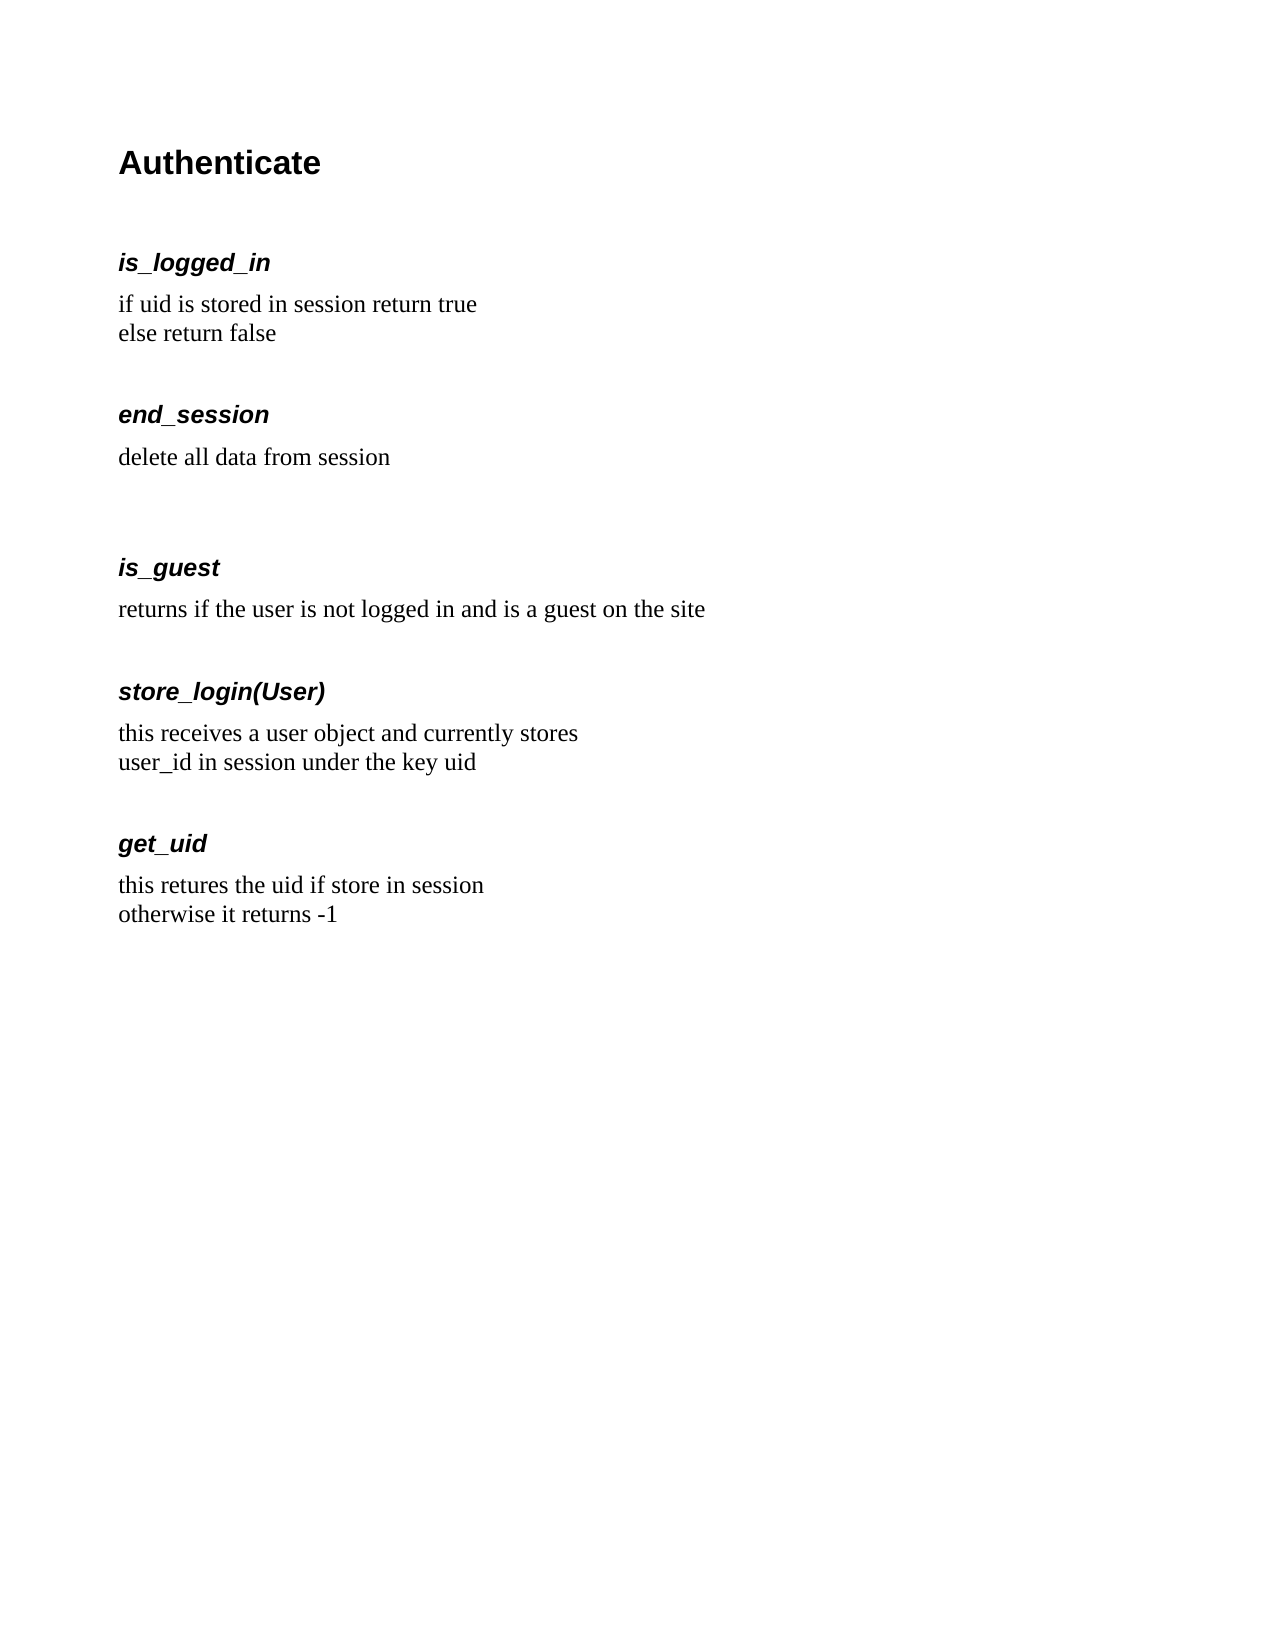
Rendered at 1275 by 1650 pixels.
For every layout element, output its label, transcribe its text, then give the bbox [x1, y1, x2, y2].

subtitle is_guest [118, 553, 1157, 582]
text if uid is stored in session return true [118, 289, 1157, 318]
subtitle Authenticate [118, 143, 1157, 182]
text this retures the uid if store in session [118, 871, 1157, 899]
text returns if the user is not logged in and is a guest on the site [118, 594, 1157, 623]
subtitle get_uid [118, 829, 1157, 858]
text delete all data from session [118, 442, 1157, 471]
text otherwise it returns -1 [118, 899, 1157, 928]
text else return false [118, 318, 1157, 347]
subtitle end_session [118, 401, 1157, 429]
text user_id in session under the key uid [118, 747, 1157, 776]
subtitle store_login(User) [118, 677, 1157, 706]
subtitle is_logged_in [118, 248, 1157, 277]
text this receives a user object and currently stores [118, 718, 1157, 747]
